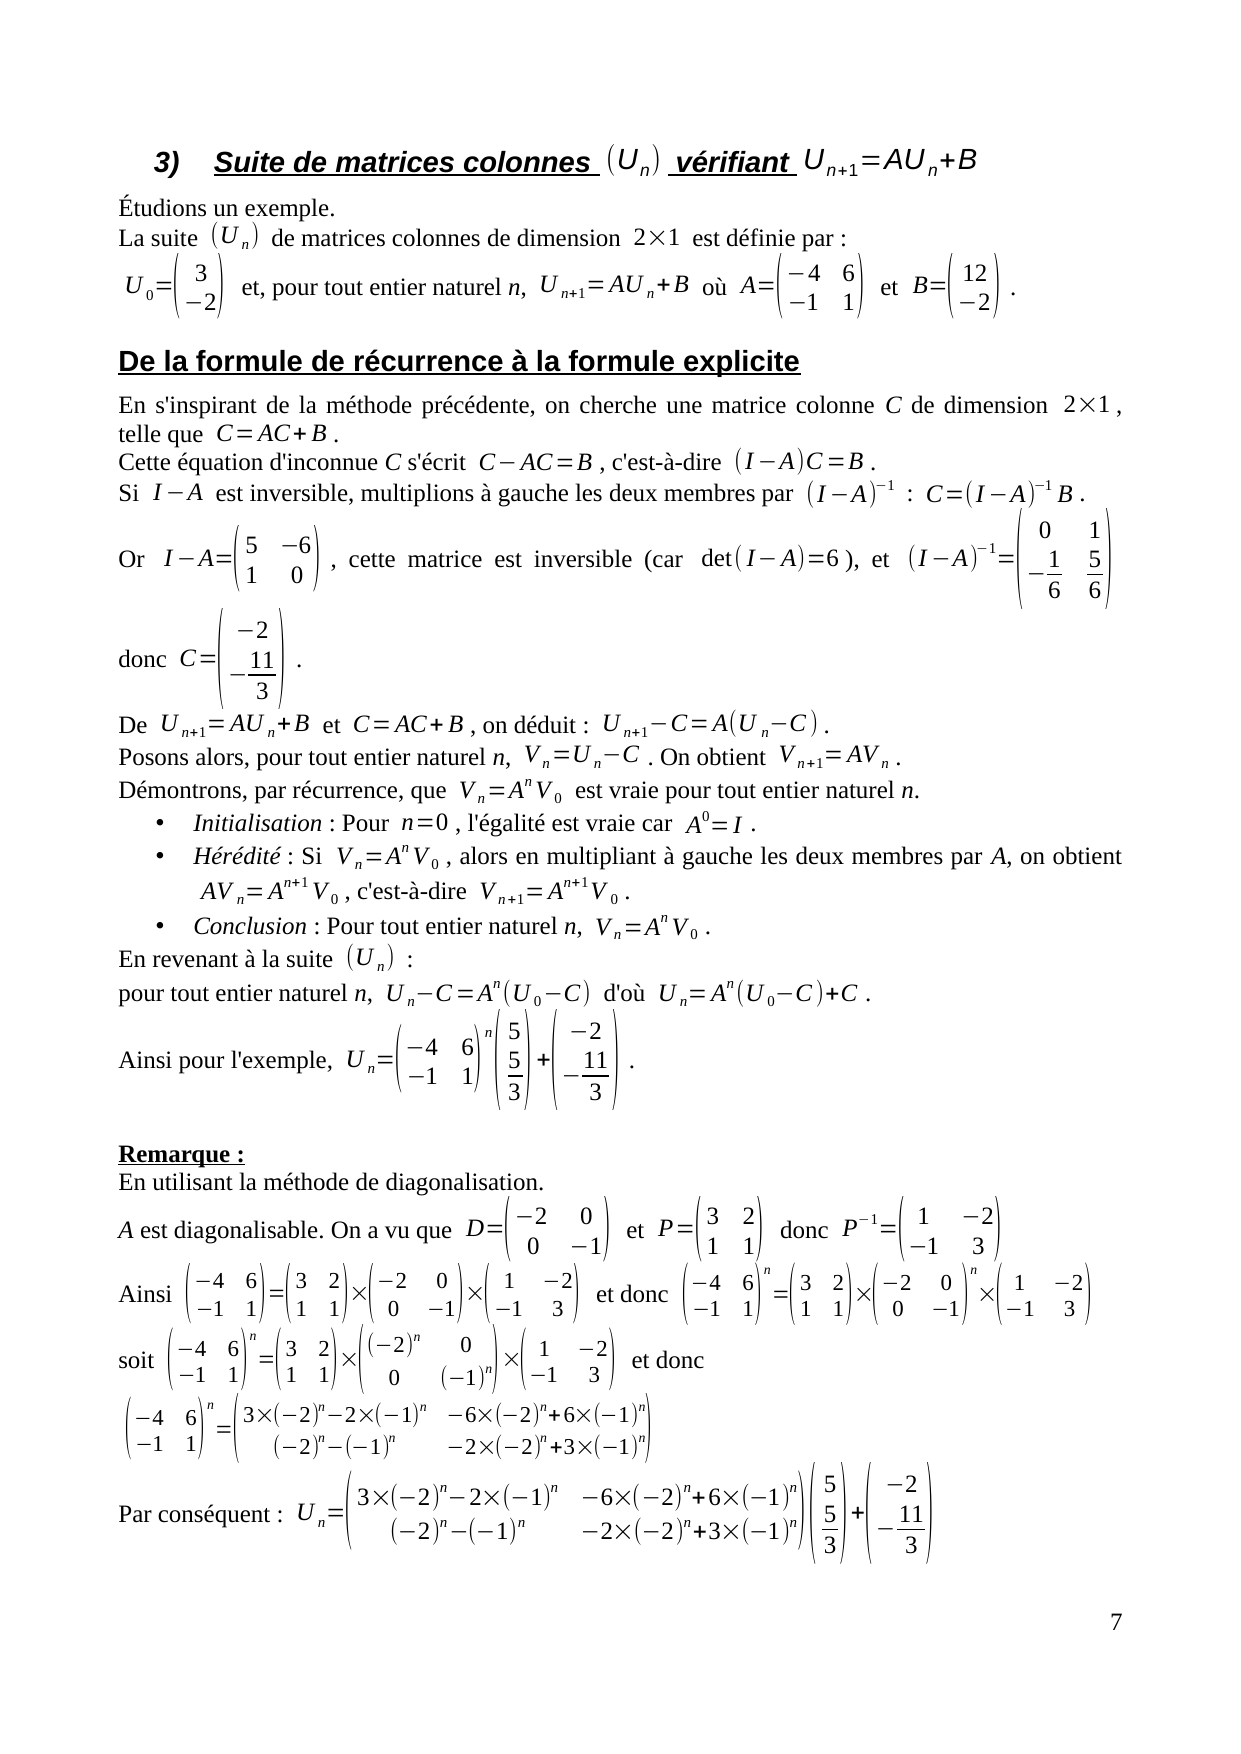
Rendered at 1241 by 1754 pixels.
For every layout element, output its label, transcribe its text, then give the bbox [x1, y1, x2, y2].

text et, pour tout entier naturel n, où et . [118, 253, 1122, 319]
list Initialisation : Pour , l'égalité est vraie car . [156, 807, 1122, 838]
text Ainsi et donc soit et donc [118, 1262, 1122, 1463]
text Démontrons, par récurrence, que est vraie pour tout entier naturel n. [118, 772, 1122, 807]
text En revenant à la suite : [118, 943, 1122, 975]
text A est diagonalisable. On a vu que et donc [118, 1196, 1122, 1262]
text Posons alors, pour tout entier naturel n, . On obtient . [118, 741, 1122, 772]
text pour tout entier naturel n, d'où . [118, 975, 1122, 1010]
text En utilisant la méthode de diagonalisation. [118, 1167, 1122, 1196]
text Or , cette matrice est inversible (car ), et donc . [118, 508, 1122, 709]
text Si est inversible, multiplions à gauche les deux membres par : . [118, 476, 1122, 508]
text Par conséquent : [118, 1463, 1122, 1563]
list Conclusion : Pour tout entier naturel n, . [156, 908, 1122, 943]
text Remarque : [118, 1139, 1122, 1167]
text Cette équation d'inconnue C s'écrit , c'est-à-dire . [118, 447, 1122, 476]
text En s'inspirant de la méthode précédente, on cherche une matrice colonne C de dimension , telle que . [118, 390, 1122, 447]
subtitle Suite de matrices colonnes vérifiant [153, 143, 1122, 180]
text La suite de matrices colonnes de dimension est définie par : [118, 222, 1122, 253]
text De et , on déduit : . [118, 709, 1122, 741]
text Étudions un exemple. [118, 193, 1122, 222]
text Ainsi pour l'exemple, . [118, 1010, 1122, 1110]
list Hérédité : Si , alors en multipliant à gauche les deux membres par A, on obtient , c'est-à-dire . [156, 838, 1122, 908]
subtitle De la formule de récurrence à la formule explicite [118, 344, 1122, 377]
